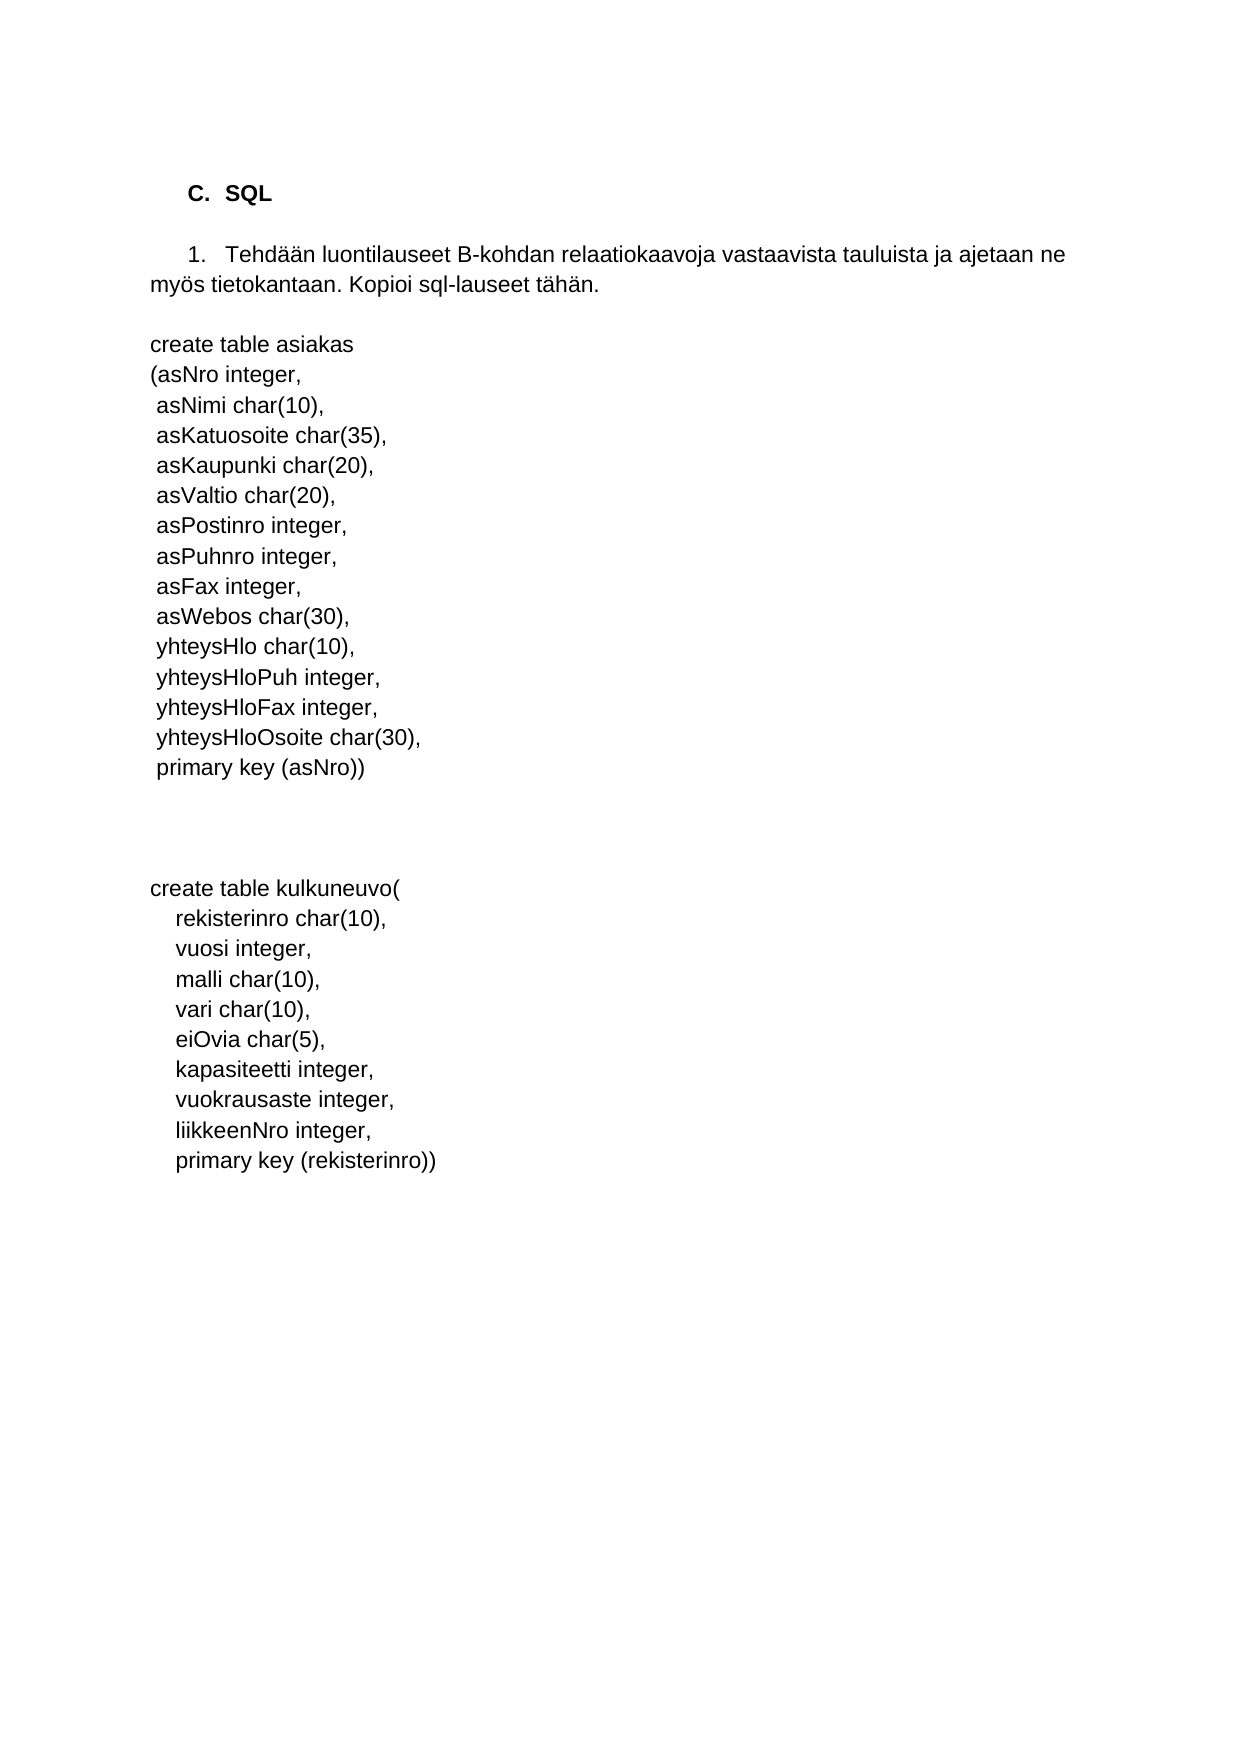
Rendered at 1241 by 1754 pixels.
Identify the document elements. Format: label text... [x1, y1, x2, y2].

text yhteysHlo char(10), [150, 633, 1090, 660]
text yhteysHloPuh integer, [150, 663, 1090, 690]
text vari char(10), [150, 996, 1090, 1022]
text yhteysHloOsoite char(30), [150, 724, 1090, 750]
text asPuhnro integer, [150, 543, 1090, 569]
text asNimi char(10), [150, 392, 1090, 418]
text create table asiakas [150, 331, 1090, 358]
text kapasiteetti integer, [150, 1056, 1090, 1083]
text (asNro integer, [150, 361, 1090, 388]
text vuosi integer, [150, 935, 1090, 962]
text vuokrausaste integer, [150, 1086, 1090, 1113]
text asValtio char(20), [150, 482, 1090, 509]
text malli char(10), [150, 966, 1090, 992]
text asKatuosoite char(35), [150, 422, 1090, 448]
text create table kulkuneuvo( [150, 875, 1090, 901]
text asPostinro integer, [150, 512, 1090, 539]
text yhteysHloFax integer, [150, 694, 1090, 720]
text rekisterinro char(10), [150, 905, 1090, 932]
text asWebos char(30), [150, 603, 1090, 629]
text eiOvia char(5), [150, 1026, 1090, 1052]
text liikkeenNro integer, [150, 1117, 1090, 1143]
text primary key (asNro)) [150, 754, 1090, 781]
text asKaupunki char(20), [150, 452, 1090, 478]
list Tehdään luontilauseet B-kohdan relaatiokaavoja vastaavista tauluista ja ajetaan ne myös tietokantaan. Kopioi sql-lauseet tähän. [150, 241, 1090, 297]
text asFax integer, [150, 573, 1090, 599]
text C. SQL [187, 180, 1090, 207]
text primary key (rekisterinro)) [150, 1147, 1090, 1173]
